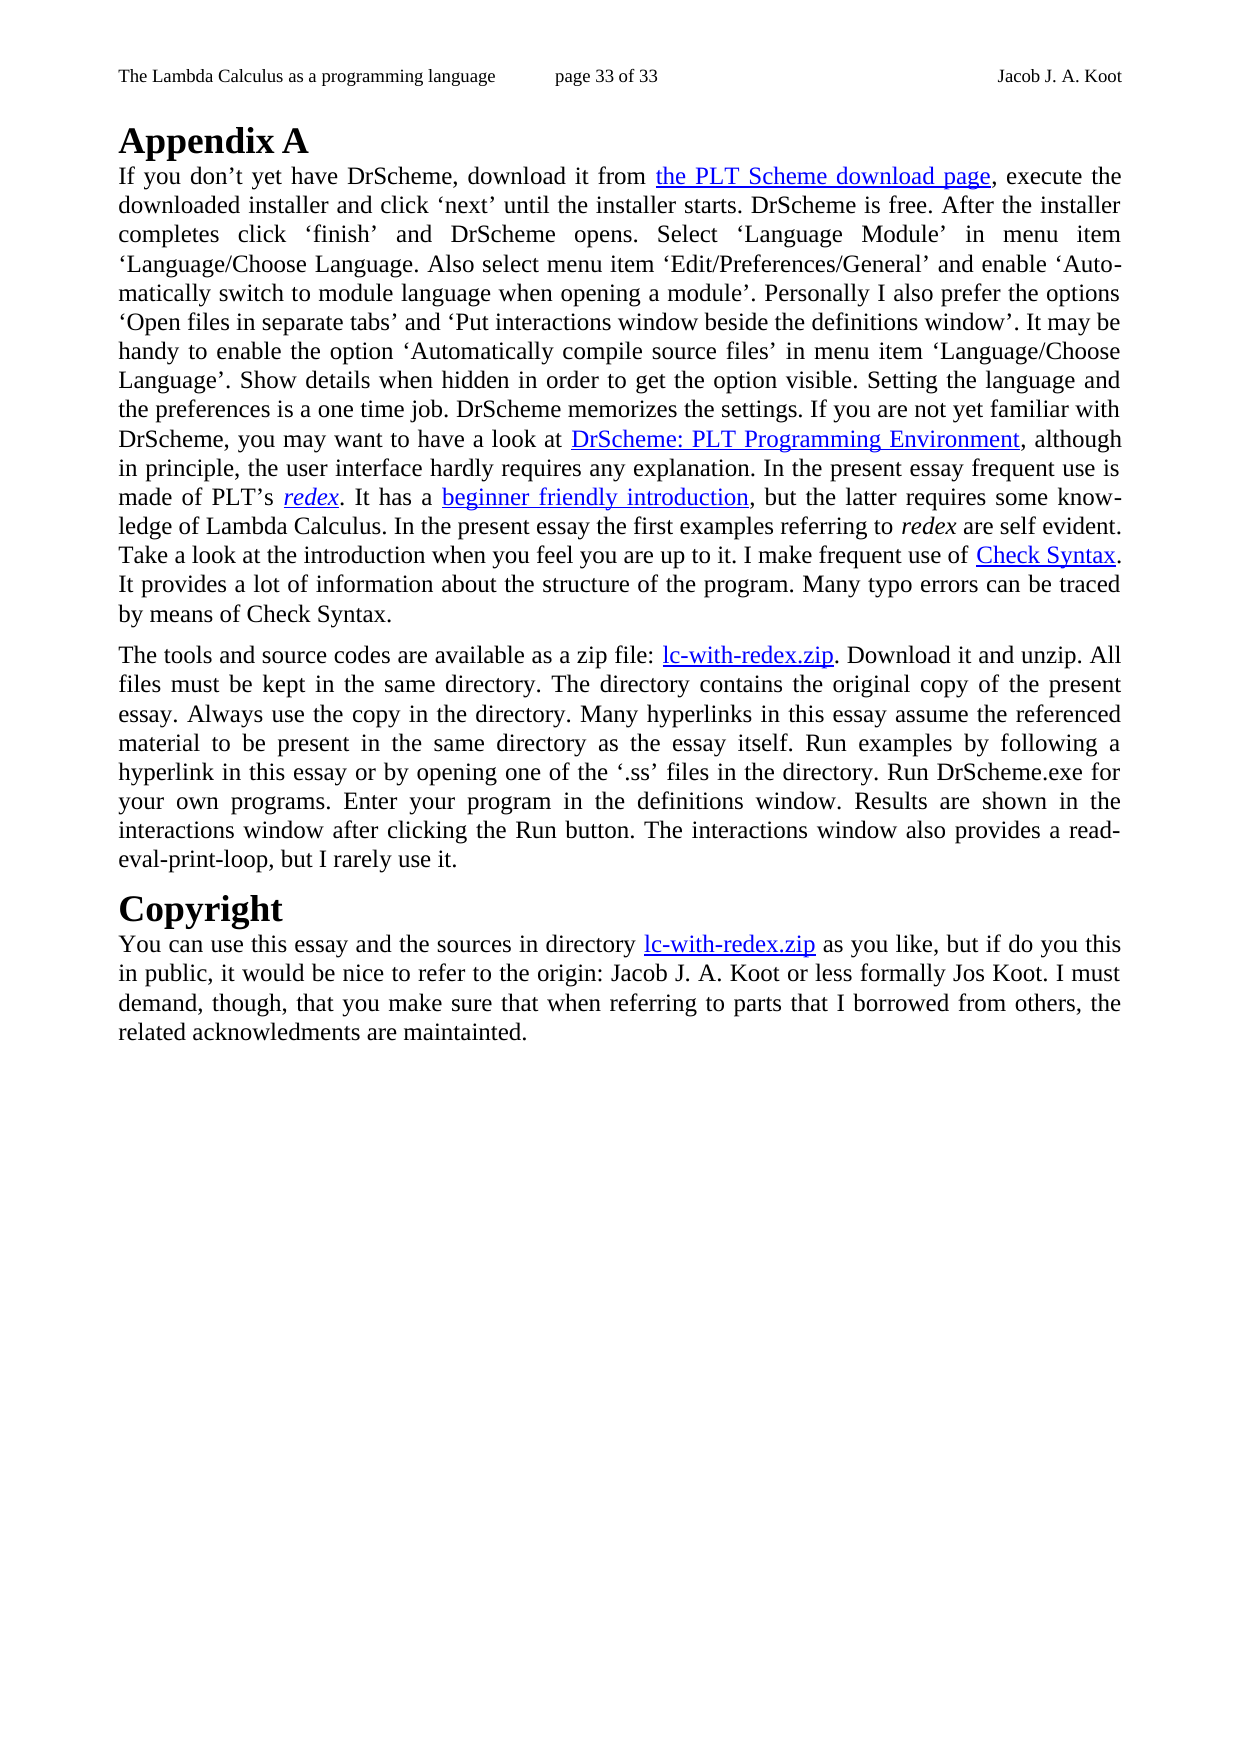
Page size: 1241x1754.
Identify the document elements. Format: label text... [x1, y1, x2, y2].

text You can use this essay and the sources in directory lc-with-redex.zip as you like, but if do you this in public, it would be nice to refer to the origin: Jacob J. A. Koot or less formally Jos Koot. I must demand, though, that you make sure that when referring to parts that I borrowed from others, the related acknowledments are maintainted. [118, 929, 1122, 1046]
subtitle Appendix A [118, 118, 1122, 161]
text If you don’t yet have DrScheme, download it from the PLT Scheme download page, execute the downloaded installer and click ‘next’ until the installer starts. DrScheme is free. After the installer completes click ‘finish’ and DrScheme opens. Select ‘Language Module’ in menu item ‘Language/Choose Language. Also select menu item ‘Edit/Preferences/General’ and enable ‘Auto­matically switch to module language when opening a module’. Personally I also prefer the options ‘Open files in separate tabs’ and ‘Put interactions window beside the definitions window’. It may be handy to enable the option ‘Automatically compile source files’ in menu item ‘Language/Choose Language’. Show details when hidden in order to get the option visible. Setting the language and the preferences is a one time job. DrScheme memorizes the settings. If you are not yet familiar with DrScheme, you may want to have a look at DrScheme: PLT Programming Environment, although in principle, the user interface hardly requires any explanation. In the present essay frequent use is made of PLT’s redex. It has a beginner friendly introduction, but the latter requires some know­ledge of Lambda Calculus. In the present essay the first examples referring to redex are self evident. Take a look at the introduction when you feel you are up to it. I make frequent use of Check Syntax. It provides a lot of information about the structure of the program. Many typo errors can be traced by means of Check Syntax. [118, 161, 1122, 628]
subtitle Copyright [118, 886, 1122, 929]
text The tools and source codes are available as a zip file: lc-with-redex.zip. Download it and unzip. All files must be kept in the same directory. The directory contains the original copy of the present essay. Always use the copy in the directory. Many hyperlinks in this essay assume the referenced material to be present in the same directory as the essay itself. Run examples by following a hyperlink in this essay or by opening one of the ‘.ss’ files in the directory. Run DrScheme.exe for your own programs. Enter your program in the definitions window. Results are shown in the interactions window after clicking the Run button. The interactions window also provides a read-eval-print-loop, but I rarely use it. [118, 640, 1122, 874]
